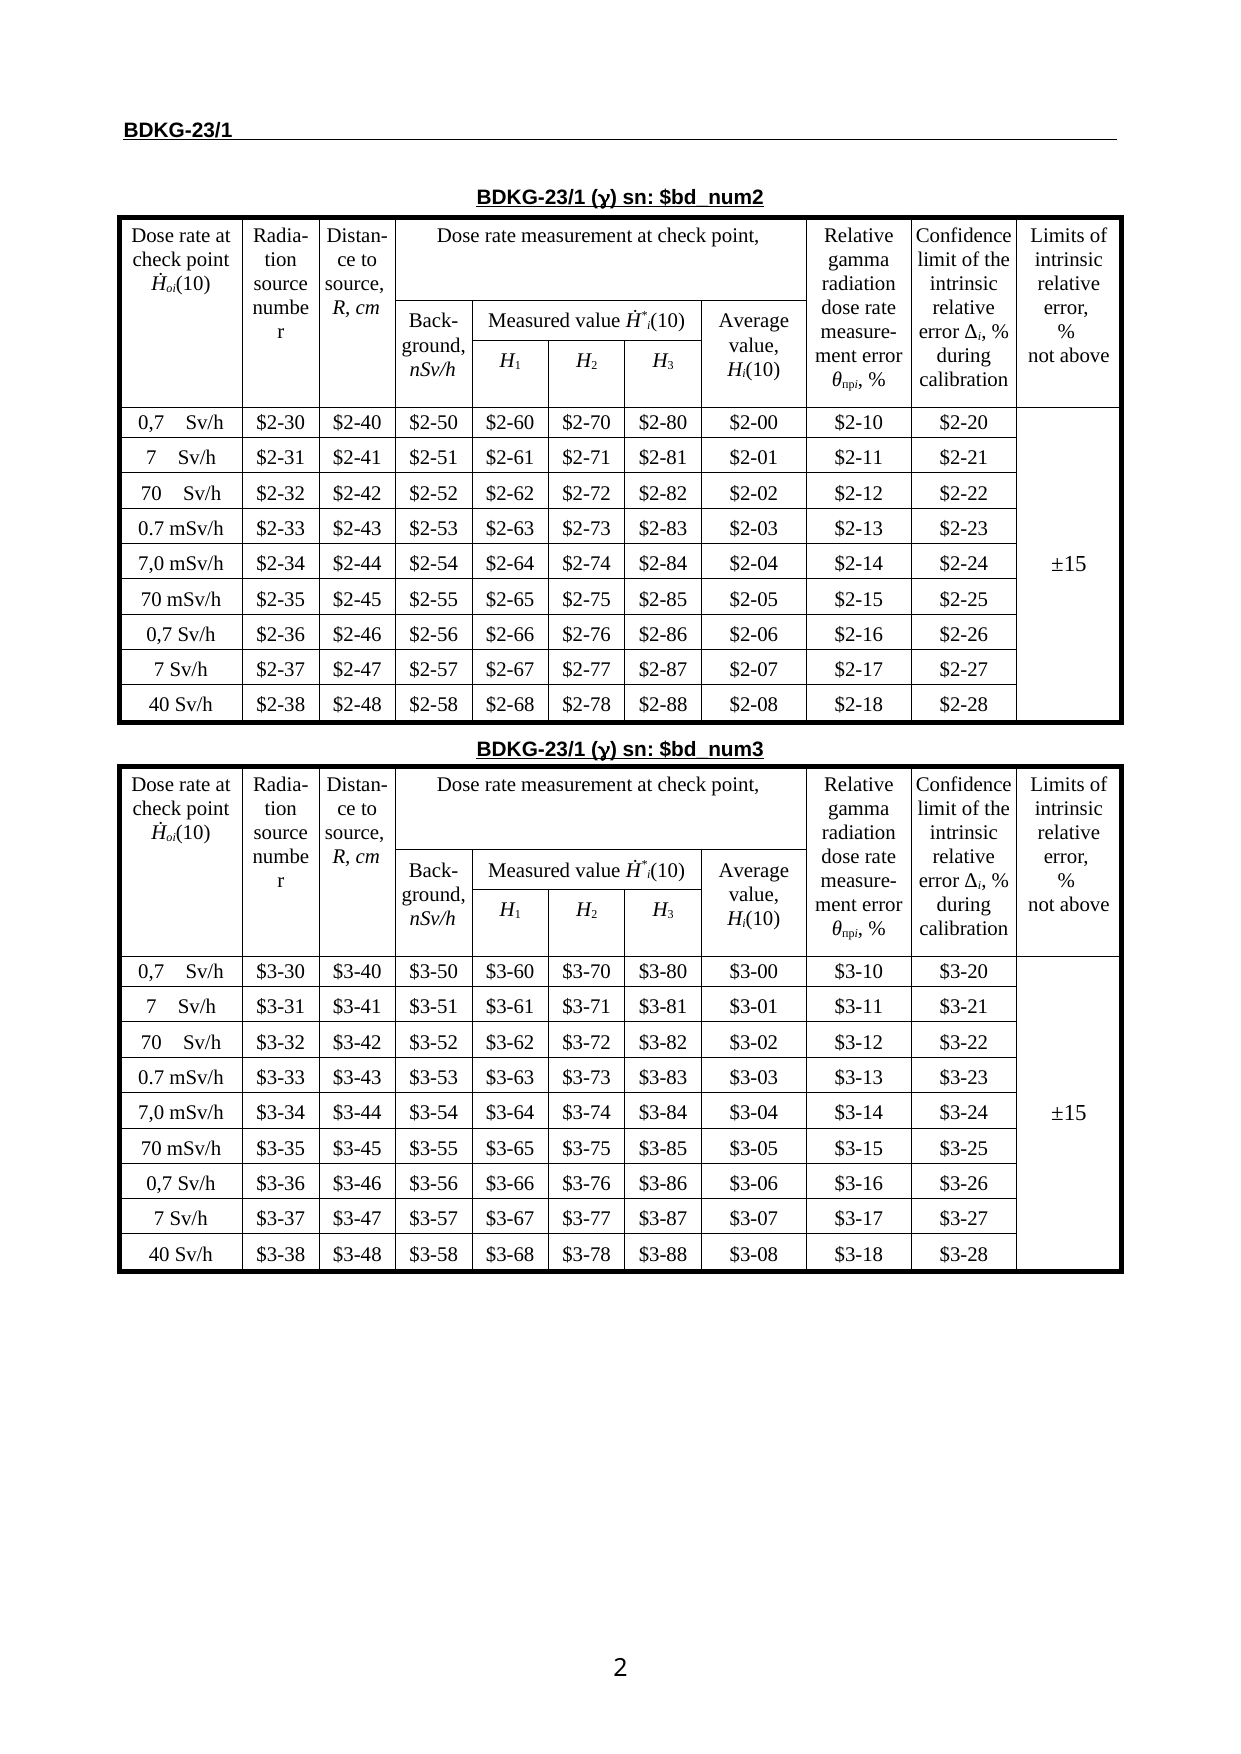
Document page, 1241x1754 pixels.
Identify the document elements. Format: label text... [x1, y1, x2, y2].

table_cell $3-50 [396, 957, 472, 986]
table_cell $3-48 [320, 1234, 395, 1269]
table_cell $2-20 [912, 408, 1016, 437]
table_cell H1 [473, 890, 548, 956]
table_cell $2-05 [702, 579, 806, 613]
table_cell $2-22 [912, 473, 1016, 508]
table_cell $3-22 [912, 1022, 1016, 1057]
table_cell $3-03 [702, 1058, 806, 1092]
table_cell $3-85 [625, 1129, 701, 1163]
table_cell $2-75 [549, 579, 624, 613]
table_cell $2-86 [625, 615, 701, 649]
table_cell $2-13 [807, 509, 911, 543]
table_cell $2-00 [702, 408, 806, 437]
table_cell $2-12 [807, 473, 911, 508]
table_cell $2-03 [702, 509, 806, 543]
table_cell $3-81 [625, 987, 701, 1021]
table_cell Limits of intrinsic relative error, % not above [1017, 220, 1119, 407]
table_cell $2-42 [320, 473, 395, 508]
table_cell 40 Sv/h [122, 1234, 242, 1269]
table_cell $3-13 [807, 1058, 911, 1092]
table_cell $3-54 [396, 1093, 472, 1127]
table_cell Average value, Hi(10) [702, 301, 806, 407]
table_cell $2-53 [396, 509, 472, 543]
table_cell $3-24 [912, 1093, 1016, 1127]
table_cell $3-73 [549, 1058, 624, 1092]
table_cell $3-00 [702, 957, 806, 986]
table_cell $3-26 [912, 1164, 1016, 1198]
table_cell $3-12 [807, 1022, 911, 1057]
table_cell $2-82 [625, 473, 701, 508]
table_cell $3-27 [912, 1199, 1016, 1233]
table_cell $2-28 [912, 685, 1016, 719]
table_cell Radia-tion source number [243, 220, 319, 407]
table_cell $3-67 [473, 1199, 548, 1233]
table_cell $3-30 [243, 957, 319, 986]
table_cell Measured value Ḣ*i(10) [473, 850, 701, 889]
table_cell 70 Sv/h [122, 1022, 242, 1057]
table_cell $3-42 [320, 1022, 395, 1057]
table_cell $3-78 [549, 1234, 624, 1269]
table_cell $3-65 [473, 1129, 548, 1163]
table_cell $3-33 [243, 1058, 319, 1092]
table_cell $2-17 [807, 650, 911, 684]
table_cell $2-65 [473, 579, 548, 613]
table_cell $2-04 [702, 544, 806, 578]
table_cell $2-33 [243, 509, 319, 543]
table_cell $2-31 [243, 438, 319, 472]
table_cell $2-83 [625, 509, 701, 543]
table_cell $2-21 [912, 438, 1016, 472]
table_cell $3-17 [807, 1199, 911, 1233]
table_cell $2-70 [549, 408, 624, 437]
table_cell $3-02 [702, 1022, 806, 1057]
table_cell $2-34 [243, 544, 319, 578]
table_cell Average value, Hi(10) [702, 850, 806, 956]
table_cell $3-36 [243, 1164, 319, 1198]
table_cell $3-20 [912, 957, 1016, 986]
table_cell $3-35 [243, 1129, 319, 1163]
table_cell $3-31 [243, 987, 319, 1021]
table_cell $2-06 [702, 615, 806, 649]
table_cell H3 [625, 890, 701, 956]
table_cell H2 [549, 341, 624, 407]
table_cell Distan-ce to source, R, сm [320, 769, 395, 956]
table_cell $3-40 [320, 957, 395, 986]
table_cell Relative gamma radiation dose rate measure-ment error θпрi, % [807, 769, 911, 956]
table_cell $2-88 [625, 685, 701, 719]
table_cell $2-63 [473, 509, 548, 543]
table_cell $3-75 [549, 1129, 624, 1163]
table_cell $3-41 [320, 987, 395, 1021]
table_cell $2-56 [396, 615, 472, 649]
table_cell $3-58 [396, 1234, 472, 1269]
table_cell $3-77 [549, 1199, 624, 1233]
table_cell 40 Sv/h [122, 685, 242, 719]
table_cell $3-28 [912, 1234, 1016, 1269]
table_cell $3-14 [807, 1093, 911, 1127]
table_cell Distan-ce to source, R, сm [320, 220, 395, 407]
table_cell $2-45 [320, 579, 395, 613]
table_cell $3-18 [807, 1234, 911, 1269]
table_cell $2-50 [396, 408, 472, 437]
table_cell $3-52 [396, 1022, 472, 1057]
table_cell $2-47 [320, 650, 395, 684]
table_cell $2-55 [396, 579, 472, 613]
table_cell $3-56 [396, 1164, 472, 1198]
table_cell 0.7 mSv/h [122, 1058, 242, 1092]
table_cell $2-85 [625, 579, 701, 613]
table_cell $3-83 [625, 1058, 701, 1092]
table_cell $3-25 [912, 1129, 1016, 1163]
table_cell $2-87 [625, 650, 701, 684]
table_cell $3-46 [320, 1164, 395, 1198]
table_cell 7 Sv/h [122, 650, 242, 684]
table_cell 0.7 mSv/h [122, 509, 242, 543]
table_cell $2-52 [396, 473, 472, 508]
table_header BDKG-23/1 () sn: $bd_num2 [119, 179, 1121, 214]
table_cell $2-44 [320, 544, 395, 578]
table_cell $3-53 [396, 1058, 472, 1092]
table_cell Radia-tion source number [243, 769, 319, 956]
table_cell $2-80 [625, 408, 701, 437]
table_cell $3-60 [473, 957, 548, 986]
table_cell $3-57 [396, 1199, 472, 1233]
table_cell Back-ground, nSv/h [396, 850, 472, 956]
table_cell $2-18 [807, 685, 911, 719]
table_cell $3-47 [320, 1199, 395, 1233]
table_cell $2-51 [396, 438, 472, 472]
table_cell $3-01 [702, 987, 806, 1021]
table_cell $3-44 [320, 1093, 395, 1127]
table_cell $2-14 [807, 544, 911, 578]
table_cell $2-15 [807, 579, 911, 613]
table_cell $3-21 [912, 987, 1016, 1021]
table_cell $3-63 [473, 1058, 548, 1092]
table_cell H3 [625, 341, 701, 407]
table_cell $2-76 [549, 615, 624, 649]
table_cell $2-40 [320, 408, 395, 437]
table_cell $2-37 [243, 650, 319, 684]
table_cell $3-34 [243, 1093, 319, 1127]
table_cell $3-16 [807, 1164, 911, 1198]
table_cell $3-08 [702, 1234, 806, 1269]
table_cell $2-73 [549, 509, 624, 543]
table_cell Relative gamma radiation dose rate measure-ment error θпрi, % [807, 220, 911, 407]
table_cell $3-23 [912, 1058, 1016, 1092]
table_cell $2-30 [243, 408, 319, 437]
table_cell $2-64 [473, 544, 548, 578]
table_cell $3-45 [320, 1129, 395, 1163]
table_cell $3-55 [396, 1129, 472, 1163]
table_cell 7 Sv/h [122, 438, 242, 472]
table_cell $2-78 [549, 685, 624, 719]
table_cell 70 mSv/h [122, 579, 242, 613]
table_cell 0,7 Sv/h [122, 615, 242, 649]
table_cell $3-51 [396, 987, 472, 1021]
table_cell $2-58 [396, 685, 472, 719]
table_cell Dose rate measurement at check point, [396, 769, 806, 849]
table_cell $3-64 [473, 1093, 548, 1127]
table_cell $3-38 [243, 1234, 319, 1269]
table_cell Dose rate measurement at check point, [396, 220, 806, 300]
table_cell $2-71 [549, 438, 624, 472]
table_cell $3-43 [320, 1058, 395, 1092]
table_cell $3-70 [549, 957, 624, 986]
table_cell $2-01 [702, 438, 806, 472]
table_cell $2-38 [243, 685, 319, 719]
table_cell 0,7 Sv/h [122, 1164, 242, 1198]
table_cell $3-37 [243, 1199, 319, 1233]
table_cell Back-ground, nSv/h [396, 301, 472, 407]
table_cell $2-46 [320, 615, 395, 649]
table_cell 7 Sv/h [122, 987, 242, 1021]
table_header BDKG-23/1 () sn: $bd_num3 [119, 725, 1121, 764]
table_cell $3-11 [807, 987, 911, 1021]
table_cell $3-72 [549, 1022, 624, 1057]
table_cell $2-24 [912, 544, 1016, 578]
table_cell $2-66 [473, 615, 548, 649]
table_cell 70 mSv/h [122, 1129, 242, 1163]
table_cell $2-11 [807, 438, 911, 472]
table_cell $2-57 [396, 650, 472, 684]
table_cell $2-60 [473, 408, 548, 437]
table_cell Dose rate at check point Ḣoi(10) [122, 220, 242, 407]
table_cell Limits of intrinsic relative error, % not above [1017, 769, 1119, 956]
table_cell $2-72 [549, 473, 624, 508]
table_cell $2-32 [243, 473, 319, 508]
table_cell $2-54 [396, 544, 472, 578]
table_cell $2-41 [320, 438, 395, 472]
table_cell $2-35 [243, 579, 319, 613]
table_cell $3-05 [702, 1129, 806, 1163]
table_cell $2-68 [473, 685, 548, 719]
table_cell $3-68 [473, 1234, 548, 1269]
table_cell $2-48 [320, 685, 395, 719]
table_cell $3-82 [625, 1022, 701, 1057]
table_cell 70 Sv/h [122, 473, 242, 508]
table_cell $3-04 [702, 1093, 806, 1127]
table_cell 0,7 Sv/h [122, 408, 242, 437]
table_cell $2-10 [807, 408, 911, 437]
table_cell $2-67 [473, 650, 548, 684]
table_cell $3-15 [807, 1129, 911, 1163]
table_cell $3-66 [473, 1164, 548, 1198]
table_cell $3-71 [549, 987, 624, 1021]
table_cell $3-86 [625, 1164, 701, 1198]
table_cell $3-88 [625, 1234, 701, 1269]
table_cell $3-32 [243, 1022, 319, 1057]
table_cell $3-07 [702, 1199, 806, 1233]
table_cell $2-27 [912, 650, 1016, 684]
table_cell $3-10 [807, 957, 911, 986]
table_cell $3-62 [473, 1022, 548, 1057]
table_cell $3-06 [702, 1164, 806, 1198]
table_cell 7,0 mSv/h [122, 544, 242, 578]
table_cell H1 [473, 341, 548, 407]
table_cell $2-36 [243, 615, 319, 649]
table_cell $2-74 [549, 544, 624, 578]
table_cell $2-23 [912, 509, 1016, 543]
table_cell $2-62 [473, 473, 548, 508]
table_cell $3-87 [625, 1199, 701, 1233]
table_cell $2-08 [702, 685, 806, 719]
table_cell $3-76 [549, 1164, 624, 1198]
table_cell $2-43 [320, 509, 395, 543]
table_cell Dose rate at check point Ḣoi(10) [122, 769, 242, 956]
table_cell $3-74 [549, 1093, 624, 1127]
table_cell $3-84 [625, 1093, 701, 1127]
table_cell ±15 [1017, 957, 1119, 1269]
table_cell $2-25 [912, 579, 1016, 613]
table_cell H2 [549, 890, 624, 956]
table_cell $2-81 [625, 438, 701, 472]
table_cell 7,0 mSv/h [122, 1093, 242, 1127]
table_cell $3-80 [625, 957, 701, 986]
table_cell Confidence limit of the intrinsic relative error Δi, % during calibration [912, 220, 1016, 407]
table_cell $2-26 [912, 615, 1016, 649]
table_cell Confidence limit of the intrinsic relative error Δi, % during calibration [912, 769, 1016, 956]
table_cell $2-16 [807, 615, 911, 649]
table_cell $2-77 [549, 650, 624, 684]
table_cell $2-07 [702, 650, 806, 684]
table_cell $2-84 [625, 544, 701, 578]
table_cell $2-61 [473, 438, 548, 472]
table_cell 7 Sv/h [122, 1199, 242, 1233]
table_cell 0,7 Sv/h [122, 957, 242, 986]
table_cell $2-02 [702, 473, 806, 508]
table_cell ±15 [1017, 408, 1119, 719]
table_cell Measured value Ḣ*i(10) [473, 301, 701, 340]
table_cell $3-61 [473, 987, 548, 1021]
